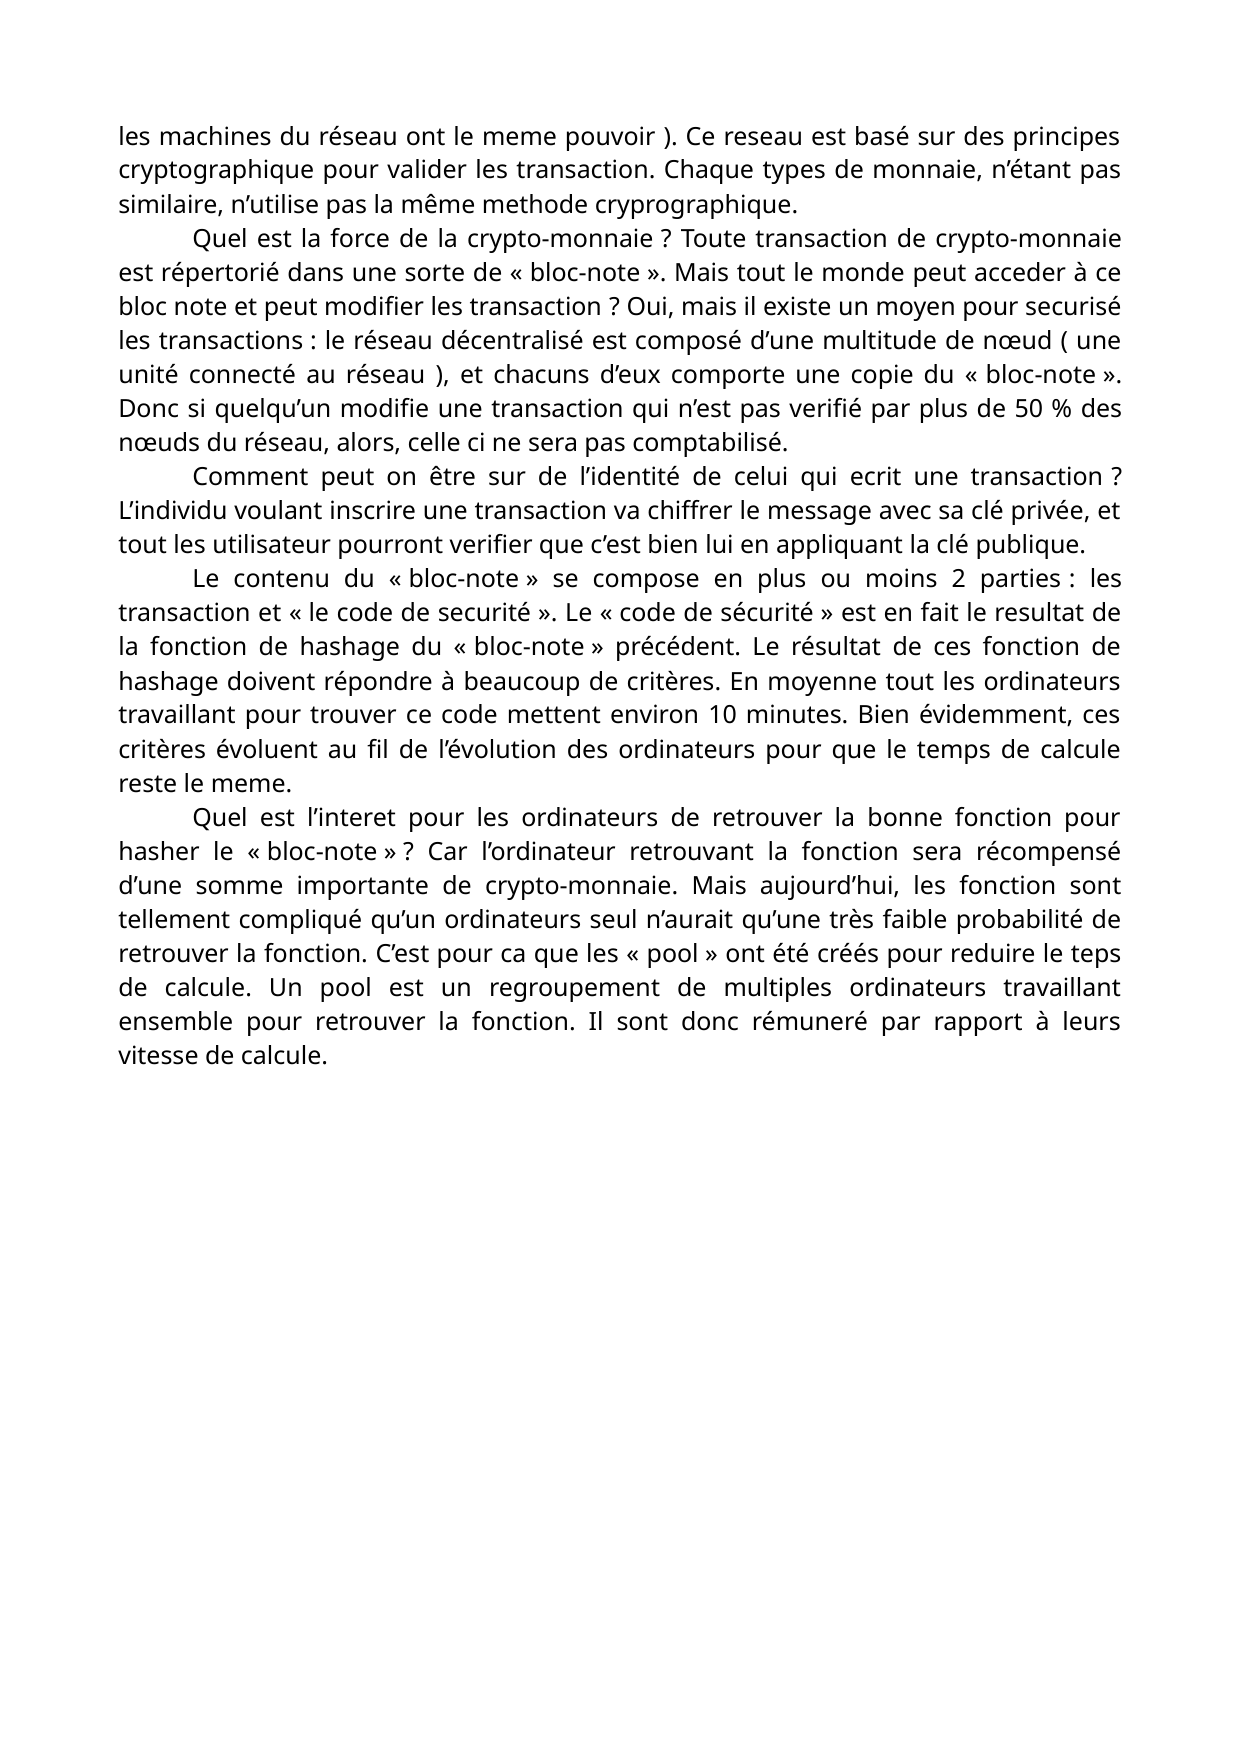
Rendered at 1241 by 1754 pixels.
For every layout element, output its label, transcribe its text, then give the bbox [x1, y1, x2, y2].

text les machines du réseau ont le meme pouvoir ). Ce reseau est basé sur des principes cryptographique pour valider les transaction. Chaque types de monnaie, n’étant pas similaire, n’utilise pas la même methode cryprographique. [118, 118, 1122, 220]
text Comment peut on être sur de l’identité de celui qui ecrit une transaction ? L’individu voulant inscrire une transaction va chiffrer le message avec sa clé privée, et tout les utilisateur pourront verifier que c’est bien lui en appliquant la clé publique. [118, 459, 1122, 561]
text Le contenu du « bloc-note » se compose en plus ou moins 2 parties : les transaction et « le code de securité ». Le « code de sécurité » est en fait le resultat de la fonction de hashage du « bloc-note » précédent. Le résultat de ces fonction de hashage doivent répondre à beaucoup de critères. En moyenne tout les ordinateurs travaillant pour trouver ce code mettent environ 10 minutes. Bien évidemment, ces critères évoluent au fil de l’évolution des ordinateurs pour que le temps de calcule reste le meme. [118, 561, 1122, 799]
text Quel est la force de la crypto-monnaie ? Toute transaction de crypto-monnaie est répertorié dans une sorte de « bloc-note ». Mais tout le monde peut acceder à ce bloc note et peut modifier les transaction ? Oui, mais il existe un moyen pour securisé les transactions : le réseau décentralisé est composé d’une multitude de nœud ( une unité connecté au réseau ), et chacuns d’eux comporte une copie du « bloc-note ». Donc si quelqu’un modifie une transaction qui n’est pas verifié par plus de 50 % des nœuds du réseau, alors, celle ci ne sera pas comptabilisé. [118, 220, 1122, 459]
text Quel est l’interet pour les ordinateurs de retrouver la bonne fonction pour hasher le « bloc-note » ? Car l’ordinateur retrouvant la fonction sera récompensé d’une somme importante de crypto-monnaie. Mais aujourd’hui, les fonction sont tellement compliqué qu’un ordinateurs seul n’aurait qu’une très faible probabilité de retrouver la fonction. C’est pour ca que les « pool » ont été créés pour reduire le teps de calcule. Un pool est un regroupement de multiples ordinateurs travaillant ensemble pour retrouver la fonction. Il sont donc rémuneré par rapport à leurs vitesse de calcule. [118, 799, 1122, 1072]
